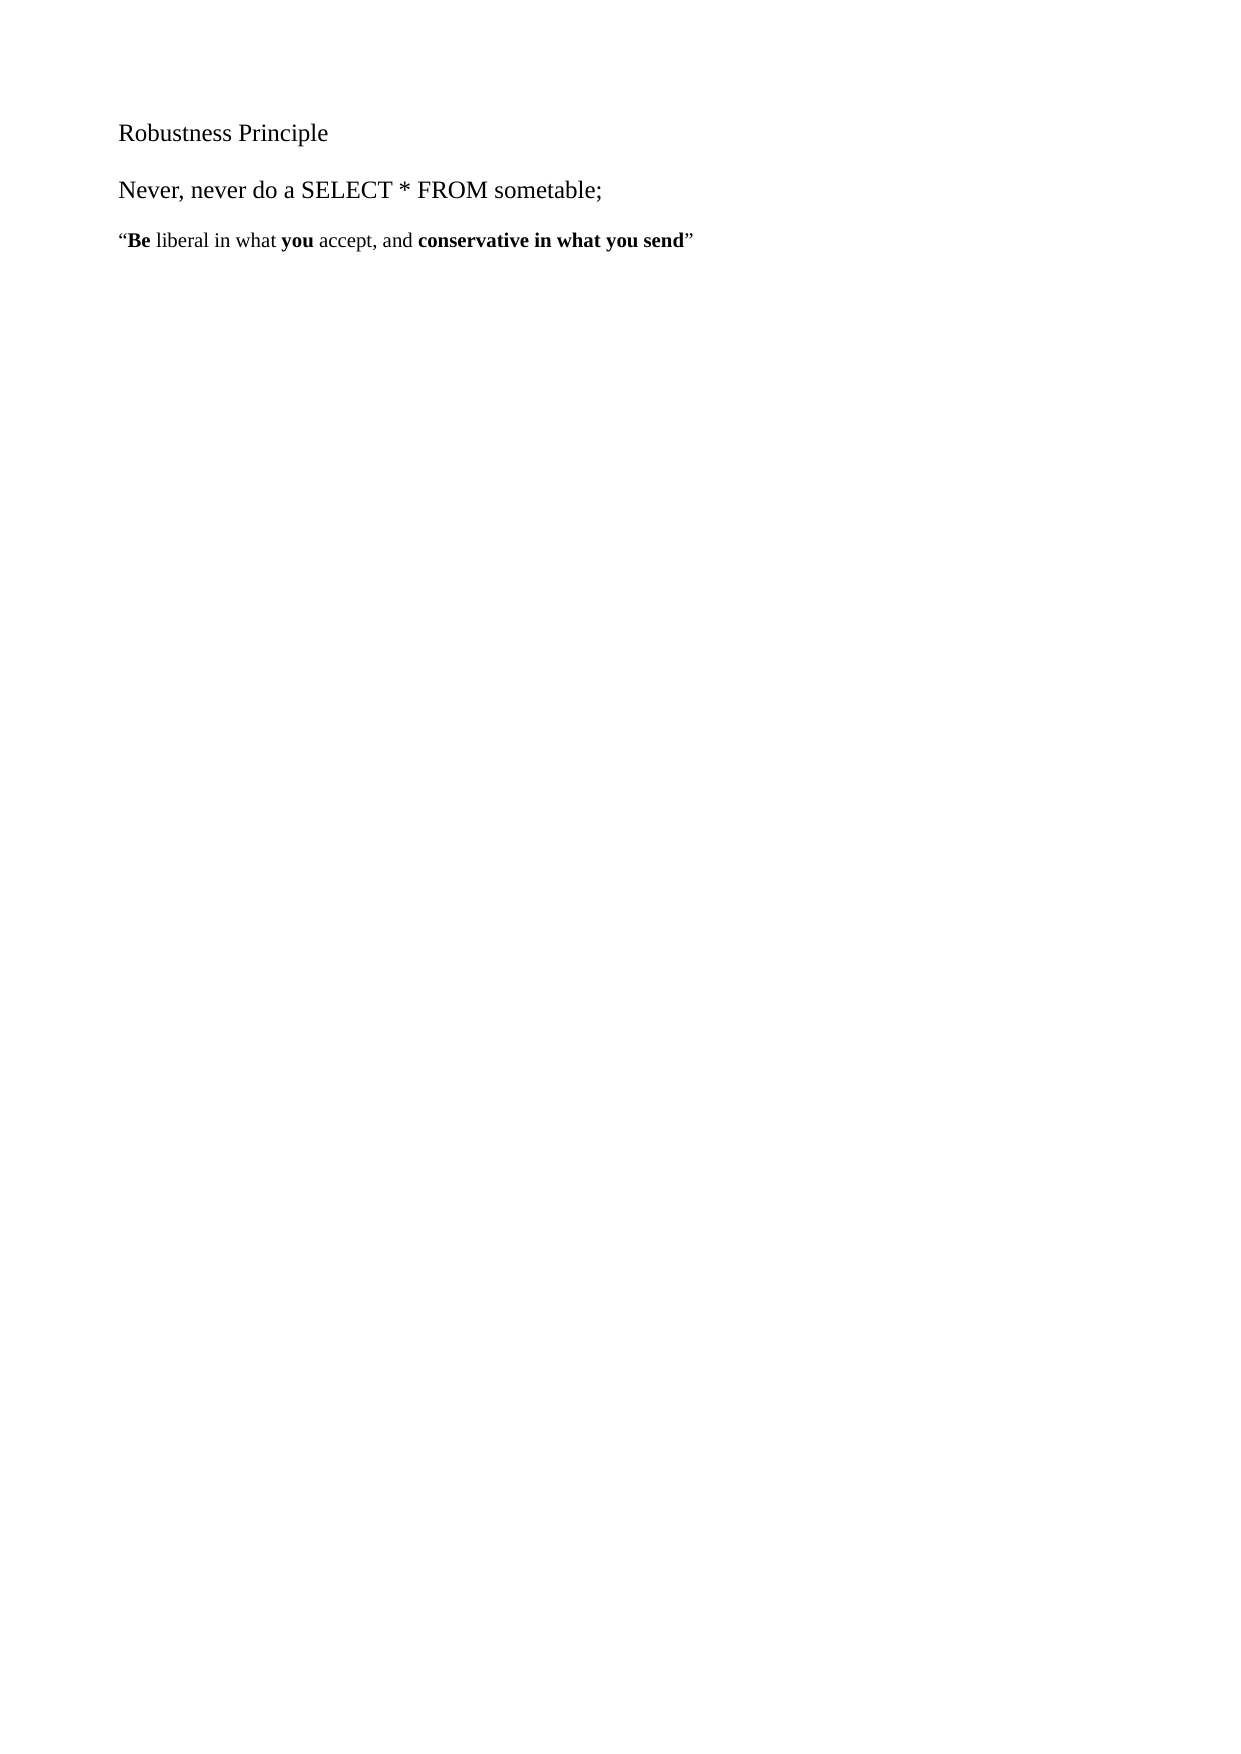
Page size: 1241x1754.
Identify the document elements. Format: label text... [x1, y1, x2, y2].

text “Be liberal in what you accept, and conservative in what you send” [118, 228, 1122, 252]
text Robustness Principle Never, never do a SELECT * FROM sometable; [118, 118, 1122, 204]
